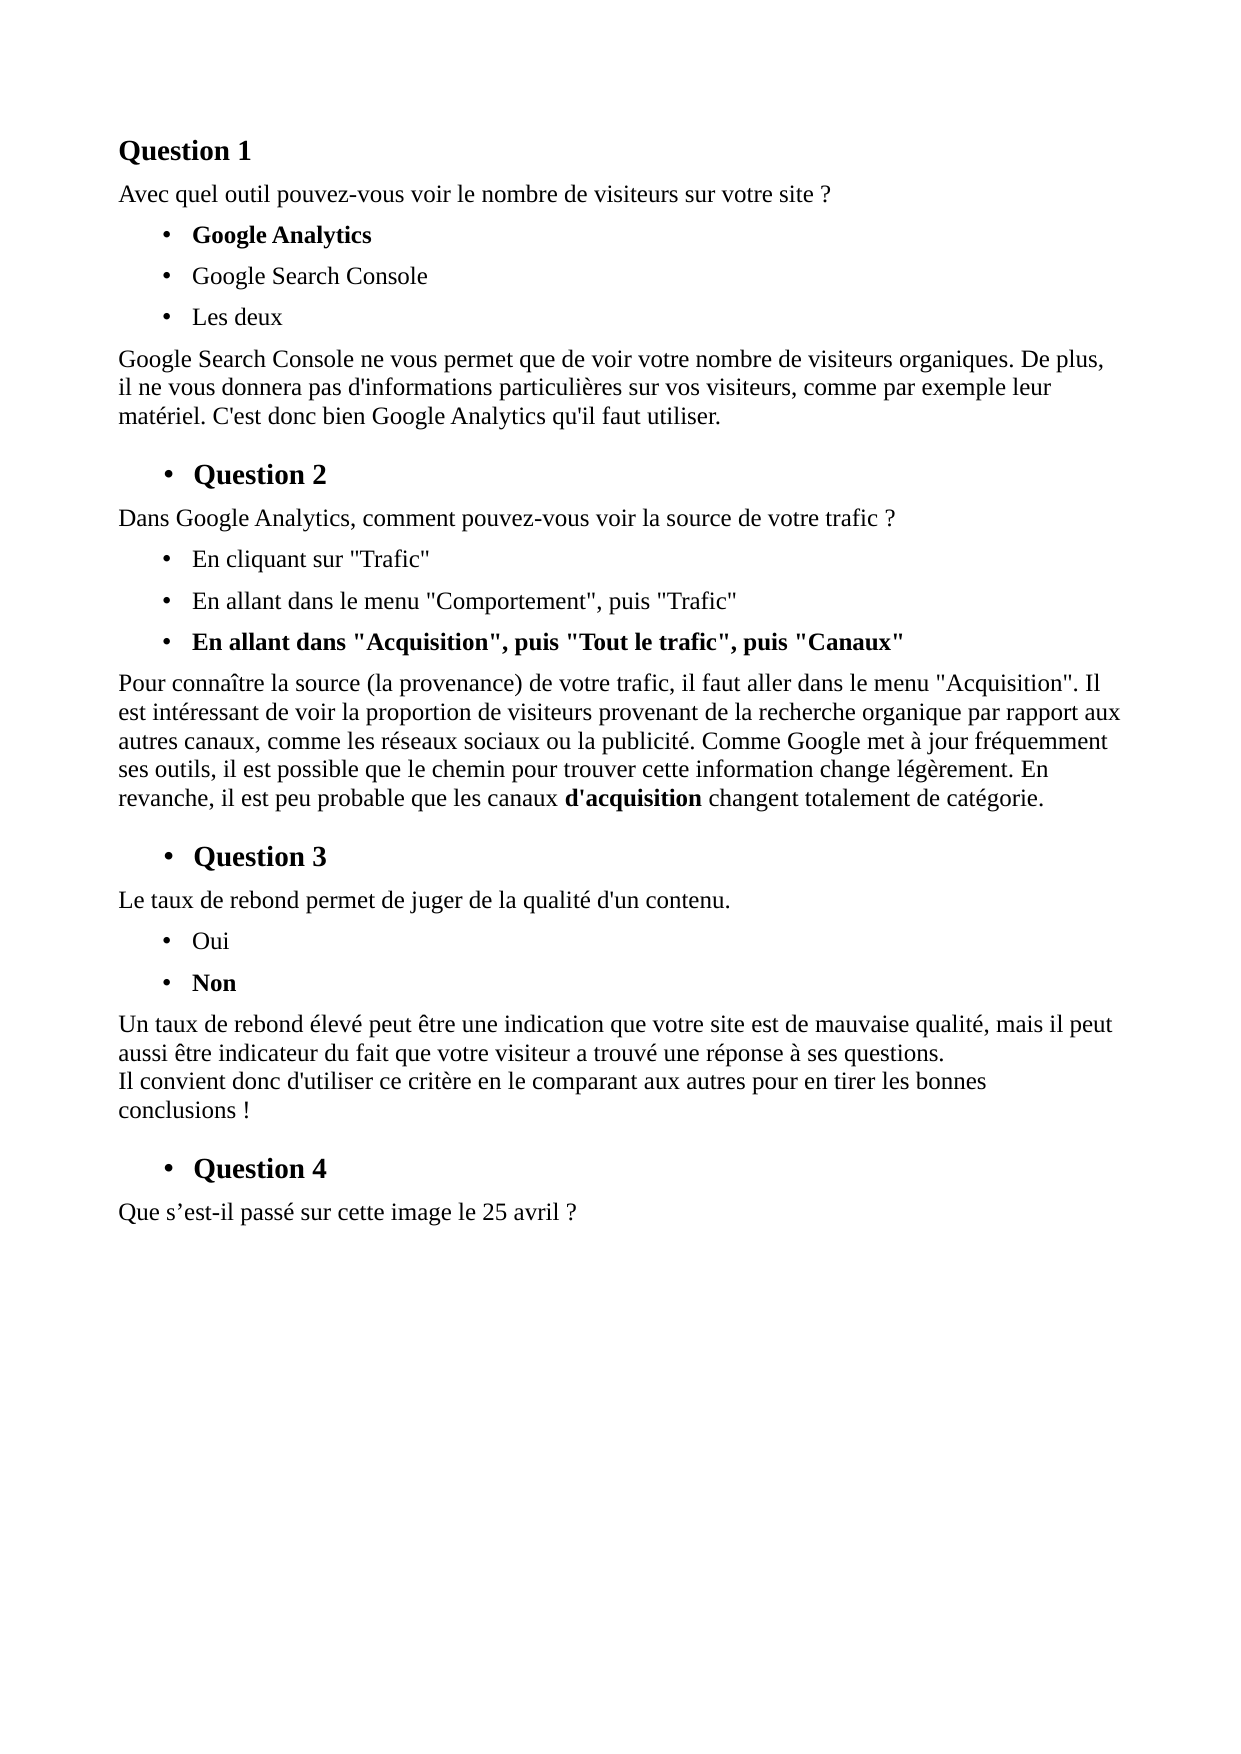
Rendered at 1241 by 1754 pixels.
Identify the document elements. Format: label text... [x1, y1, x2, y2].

list Google Search Console [162, 261, 1122, 290]
subtitle Question 1 [118, 133, 1122, 166]
list En allant dans le menu "Comportement", puis "Trafic" [162, 586, 1122, 614]
text Que s’est-il passé sur cette image le 25 avril ? [118, 1197, 1122, 1226]
list Oui [162, 926, 1122, 955]
list Google Analytics [162, 220, 1122, 249]
text Le taux de rebond permet de juger de la qualité d'un contenu. [118, 885, 1122, 914]
text Avec quel outil pouvez-vous voir le nombre de visiteurs sur votre site ? [118, 179, 1122, 207]
text Pour connaître la source (la provenance) de votre trafic, il faut aller dans le menu "Acquisition". Il est intéressant de voir la proportion de visiteurs provenant de la recherche organique par rapport aux autres canaux, comme les réseaux sociaux ou la publicité. Comme Google met à jour fréquemment ses outils, il est possible que le chemin pour trouver cette information change légèrement. En revanche, il est peu probable que les canaux d'acquisition changent totalement de catégorie. [118, 668, 1122, 812]
list Non [162, 968, 1122, 996]
subtitle Question 2 [164, 457, 1122, 491]
text Google Search Console ne vous permet que de voir votre nombre de visiteurs organiques. De plus, il ne vous donnera pas d'informations particulières sur vos visiteurs, comme par exemple leur matériel. C'est donc bien Google Analytics qu'il faut utiliser. [118, 344, 1122, 430]
subtitle Question 4 [164, 1151, 1122, 1185]
text Un taux de rebond élevé peut être une indication que votre site est de mauvaise qualité, mais il peut aussi être indicateur du fait que votre visiteur a trouvé une réponse à ses questions. Il convient donc d'utiliser ce critère en le comparant aux autres pour en tirer les bonnes conclusions ! [118, 1009, 1122, 1124]
list Les deux [162, 302, 1122, 331]
list En allant dans "Acquisition", puis "Tout le trafic", puis "Canaux" [162, 627, 1122, 656]
list En cliquant sur "Trafic" [162, 544, 1122, 573]
subtitle Question 3 [164, 839, 1122, 873]
text Dans Google Analytics, comment pouvez-vous voir la source de votre trafic ? [118, 503, 1122, 532]
